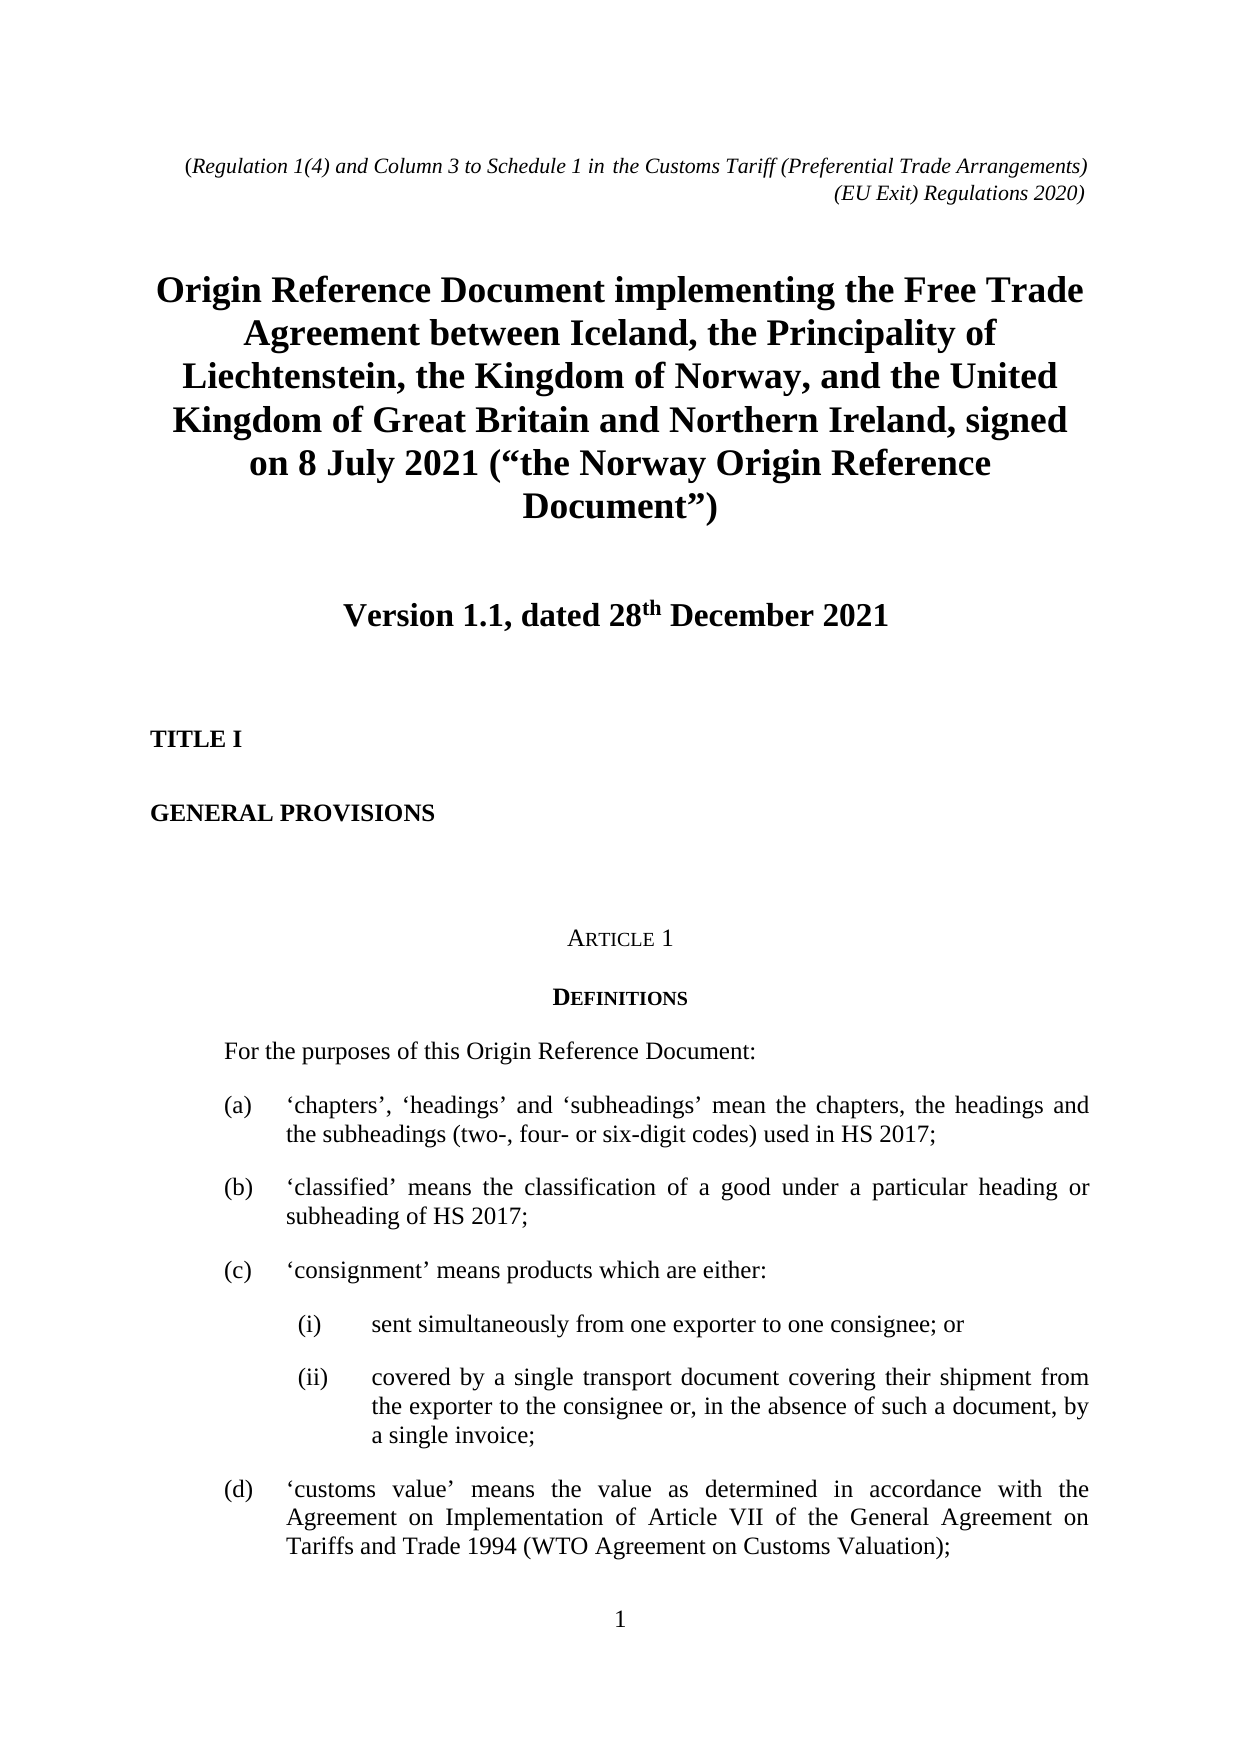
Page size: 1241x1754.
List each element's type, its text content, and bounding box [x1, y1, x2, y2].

text (c) ‘consignment’ means products which are either: [224, 1255, 1090, 1284]
title GENERAL PROVISIONS [150, 798, 1090, 827]
text (i) sent simultaneously from one exporter to one consignee; or [298, 1309, 1090, 1337]
subtitle Article 1 [150, 923, 1090, 951]
text For the purposes of this Origin Reference Document: [150, 1036, 1090, 1065]
subtitle Version 1.1, dated 28th December 2021 [150, 595, 1090, 633]
title Definitions [150, 982, 1090, 1011]
text (Regulation 1(4) and Column 3 to Schedule 1 in the Customs Tariff (Preferential Trade Arrangements) (EU Exit) Regulations 2020) [150, 151, 1090, 205]
text (b) ‘classified’ means the classification of a good under a particular heading or subheading of HS 2017; [224, 1172, 1090, 1230]
text (ii) covered by a single transport document covering their shipment from the exporter to the consignee or, in the absence of such a document, by a single invoice; [298, 1362, 1090, 1449]
text (a) ‘chapters’, ‘headings’ and ‘subheadings’ mean the chapters, the headings and the subheadings (two-, four- or six-digit codes) used in HS 2017; [224, 1090, 1090, 1147]
text Origin Reference Document implementing the Free Trade Agreement between Iceland, the Principality of Liechtenstein, the Kingdom of Norway, and the United Kingdom of Great Britain and Northern Ireland, signed on 8 July 2021 (“the Norway Origin Reference Document”) [150, 268, 1090, 526]
title TITLE I [150, 724, 1090, 753]
text (d) ‘customs value’ means the value as determined in accordance with the Agreement on Implementation of Article VII of the General Agreement on Tariffs and Trade 1994 (WTO Agreement on Customs Valuation); [224, 1474, 1090, 1560]
